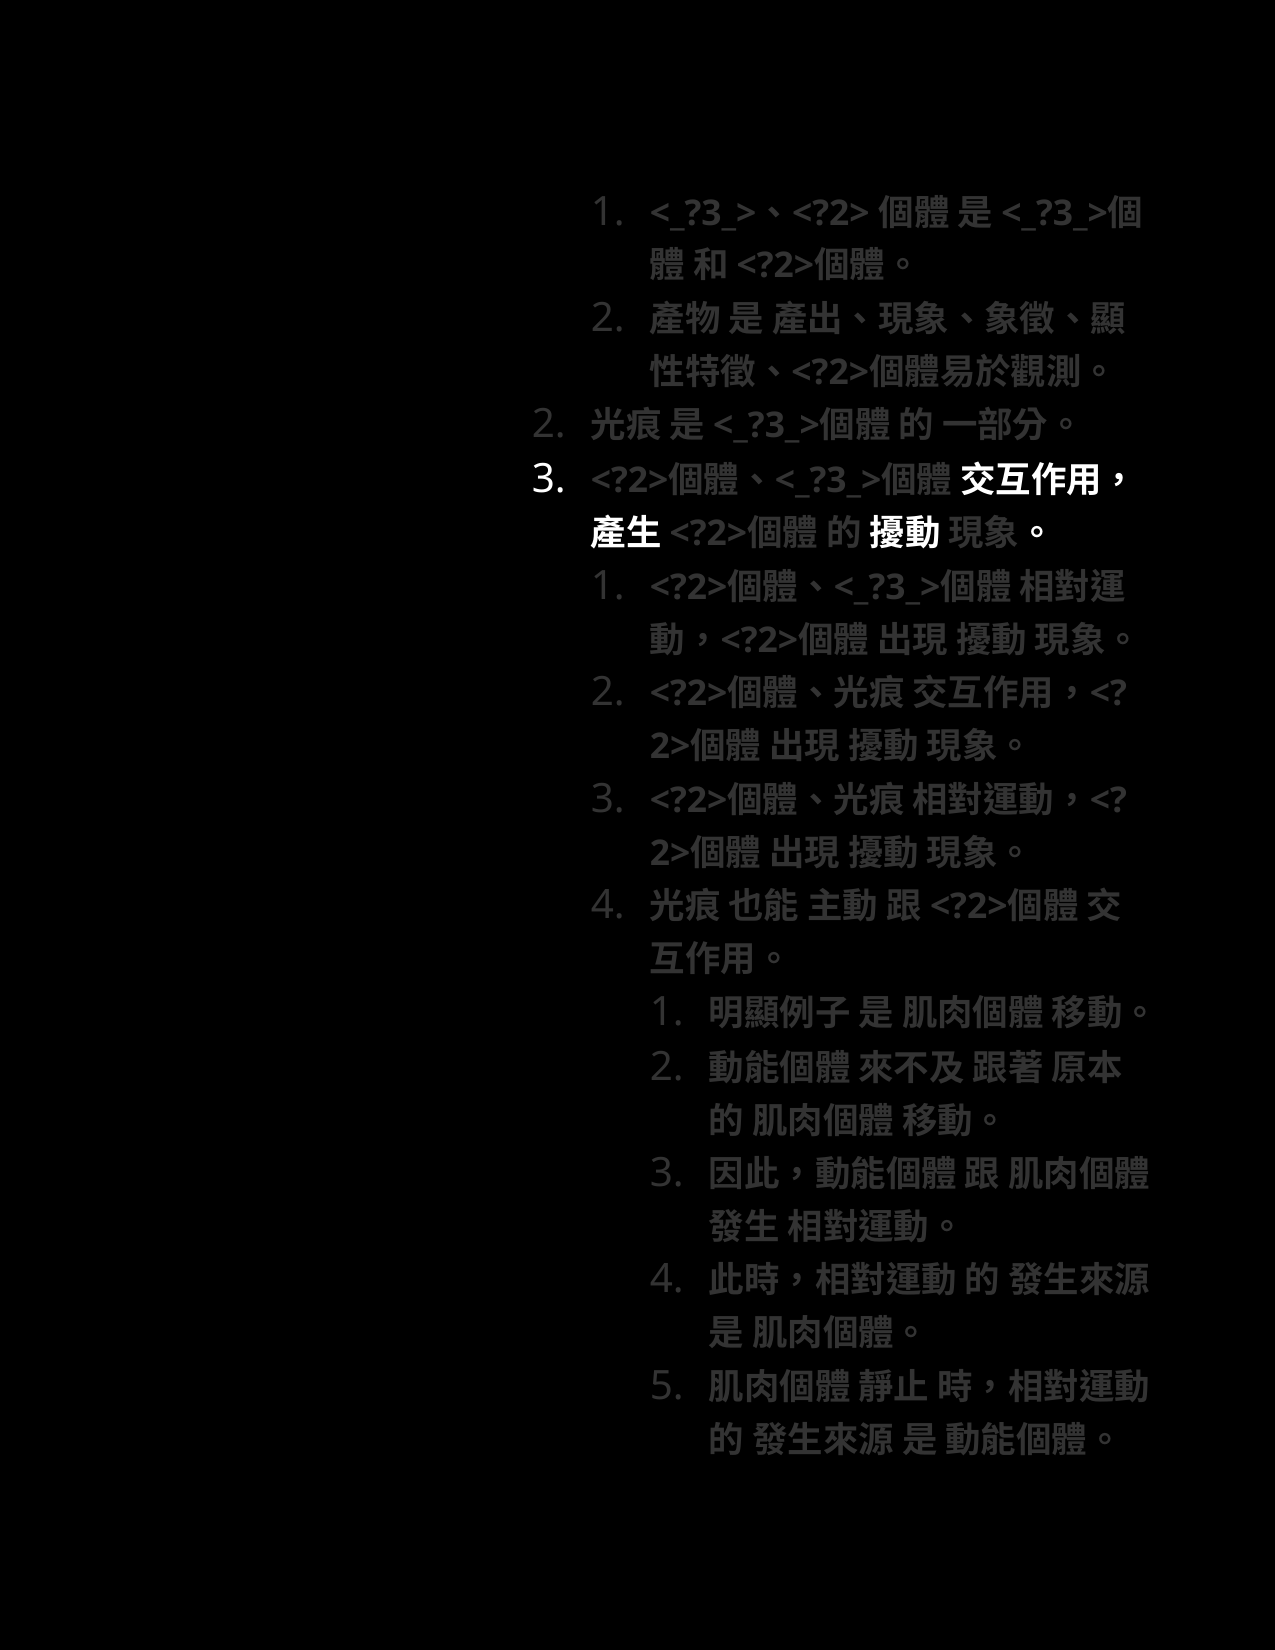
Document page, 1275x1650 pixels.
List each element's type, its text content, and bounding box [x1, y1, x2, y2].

list 肌肉個體 靜止 時，相對運動 的 發生來源 是 動能個體。 [649, 1356, 1157, 1462]
list 此時，相對運動 的 發生來源 是 肌肉個體。 [649, 1250, 1157, 1356]
list 因此，動能個體 跟 肌肉個體 發生 相對運動。 [649, 1143, 1157, 1250]
list <?2>個體、光痕 交互作用，<?2>個體 出現 擾動 現象。 [591, 663, 1157, 769]
list <?2>個體、<_?3_>個體 相對運動，<?2>個體 出現 擾動 現象。 [591, 556, 1157, 663]
list 光痕 是 <_?3_>個體 的 一部分。 [532, 394, 1157, 450]
list 動能個體 來不及 跟著 原本 的 肌肉個體 移動。 [649, 1037, 1157, 1143]
list 光痕 也能 主動 跟 <?2>個體 交互作用。 [591, 876, 1157, 982]
list <?2>個體、<_?3_>個體 交互作用，產生 <?2>個體 的 擾動 現象。 [532, 450, 1157, 556]
list <?2>個體、光痕 相對運動，<?2>個體 出現 擾動 現象。 [591, 769, 1157, 876]
list 產物 是 產出、現象、象徵、顯性特徵、<?2>個體易於觀測。 [591, 288, 1157, 394]
list 明顯例子 是 肌肉個體 移動。 [649, 982, 1157, 1037]
list <_?3_>、<?2> 個體 是 <_?3_>個體 和 <?2>個體。 [591, 182, 1157, 288]
